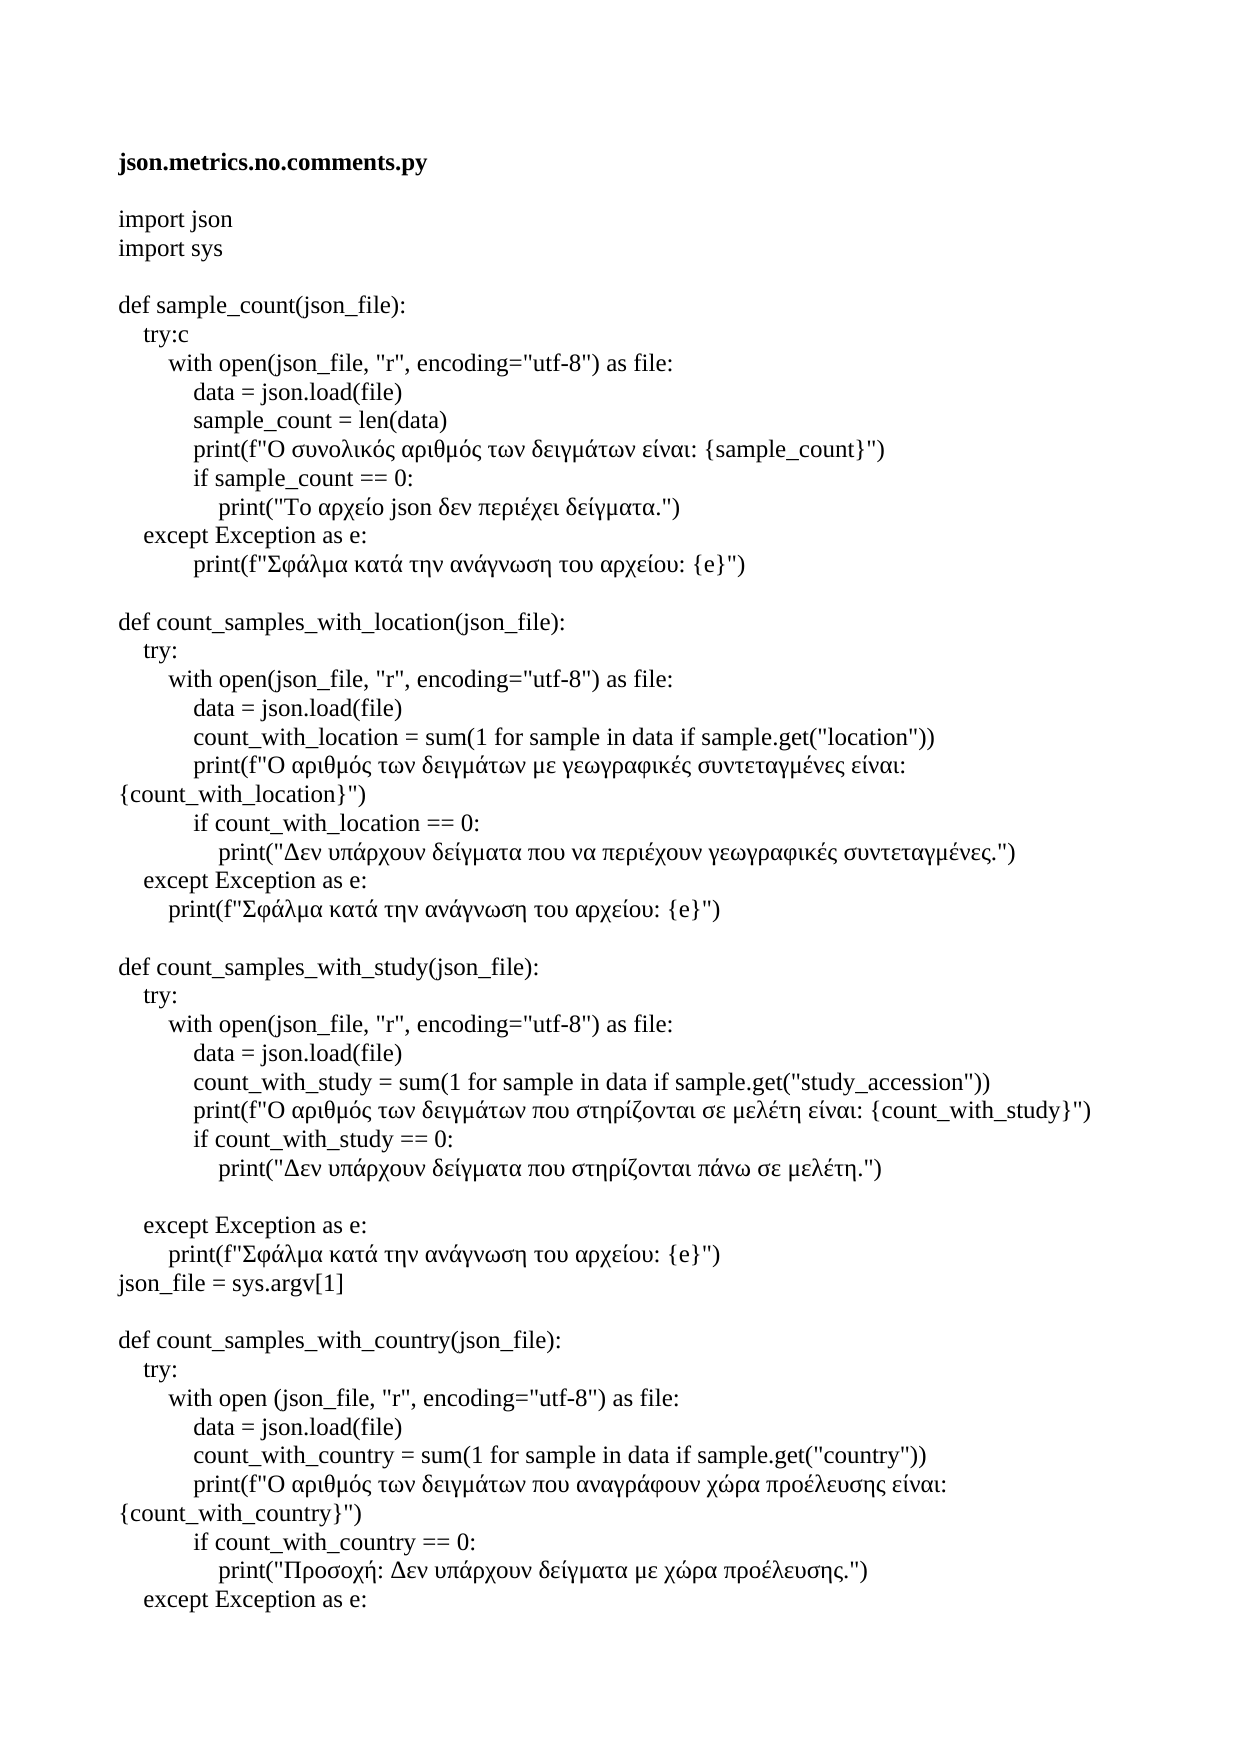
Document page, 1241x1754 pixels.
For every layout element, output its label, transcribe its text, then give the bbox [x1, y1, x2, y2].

text data = json.load(file) [118, 1412, 1122, 1441]
text count_with_location = sum(1 for sample in data if sample.get("location")) [118, 722, 1122, 751]
text data = json.load(file) [118, 377, 1122, 406]
text with open(json_file, "r", encoding="utf-8") as file: [118, 664, 1122, 693]
text def count_samples_with_country(json_file): [118, 1326, 1122, 1354]
text print(f"Σφάλμα κατά την ανάγνωση του αρχείου: {e}") [118, 549, 1122, 578]
text if count_with_study == 0: [118, 1124, 1122, 1153]
text except Exception as e: [118, 1211, 1122, 1239]
text try: [118, 1354, 1122, 1383]
text print(f"Ο αριθμός των δειγμάτων με γεωγραφικές συντεταγμένες είναι: {count_with_location}") [118, 751, 1122, 808]
text if count_with_country == 0: [118, 1527, 1122, 1556]
text print("Δεν υπάρχουν δείγματα που να περιέχουν γεωγραφικές συντεταγμένες.") [118, 837, 1122, 866]
text with open (json_file, "r", encoding="utf-8") as file: [118, 1383, 1122, 1412]
text if sample_count == 0: [118, 463, 1122, 492]
text import json [118, 204, 1122, 233]
text count_with_country = sum(1 for sample in data if sample.get("country")) [118, 1441, 1122, 1469]
text if count_with_location == 0: [118, 808, 1122, 837]
text try: [118, 981, 1122, 1009]
text data = json.load(file) [118, 1038, 1122, 1067]
text try: [118, 636, 1122, 664]
text with open(json_file, "r", encoding="utf-8") as file: [118, 1009, 1122, 1038]
text json_file = sys.argv[1] [118, 1268, 1122, 1297]
text print(f"Ο συνολικός αριθμός των δειγμάτων είναι: {sample_count}") [118, 434, 1122, 463]
text sample_count = len(data) [118, 406, 1122, 434]
text print(f"Ο αριθμός των δειγμάτων που στηρίζονται σε μελέτη είναι: {count_with_study}") [118, 1096, 1122, 1124]
text print("Προσοχή: Δεν υπάρχουν δείγματα με χώρα προέλευσης.") [118, 1556, 1122, 1584]
text print("Δεν υπάρχουν δείγματα που στηρίζονται πάνω σε μελέτη.") [118, 1153, 1122, 1182]
text def count_samples_with_study(json_file): [118, 952, 1122, 981]
text with open(json_file, "r", encoding="utf-8") as file: [118, 348, 1122, 377]
text data = json.load(file) [118, 693, 1122, 722]
text print(f"Ο αριθμός των δειγμάτων που αναγράφουν χώρα προέλευσης είναι: {count_with_country}") [118, 1469, 1122, 1527]
text print("Το αρχείο json δεν περιέχει δείγματα.") [118, 492, 1122, 521]
text json.metrics.no.comments.py [118, 147, 1122, 176]
text print(f"Σφάλμα κατά την ανάγνωση του αρχείου: {e}") [118, 1239, 1122, 1268]
text print(f"Σφάλμα κατά την ανάγνωση του αρχείου: {e}") [118, 894, 1122, 923]
text count_with_study = sum(1 for sample in data if sample.get("study_accession")) [118, 1067, 1122, 1096]
text try:c [118, 319, 1122, 348]
text except Exception as e: [118, 521, 1122, 549]
text def count_samples_with_location(json_file): [118, 607, 1122, 636]
text except Exception as e: [118, 866, 1122, 894]
text except Exception as e: [118, 1584, 1122, 1613]
text import sys [118, 233, 1122, 262]
text def sample_count(json_file): [118, 291, 1122, 319]
